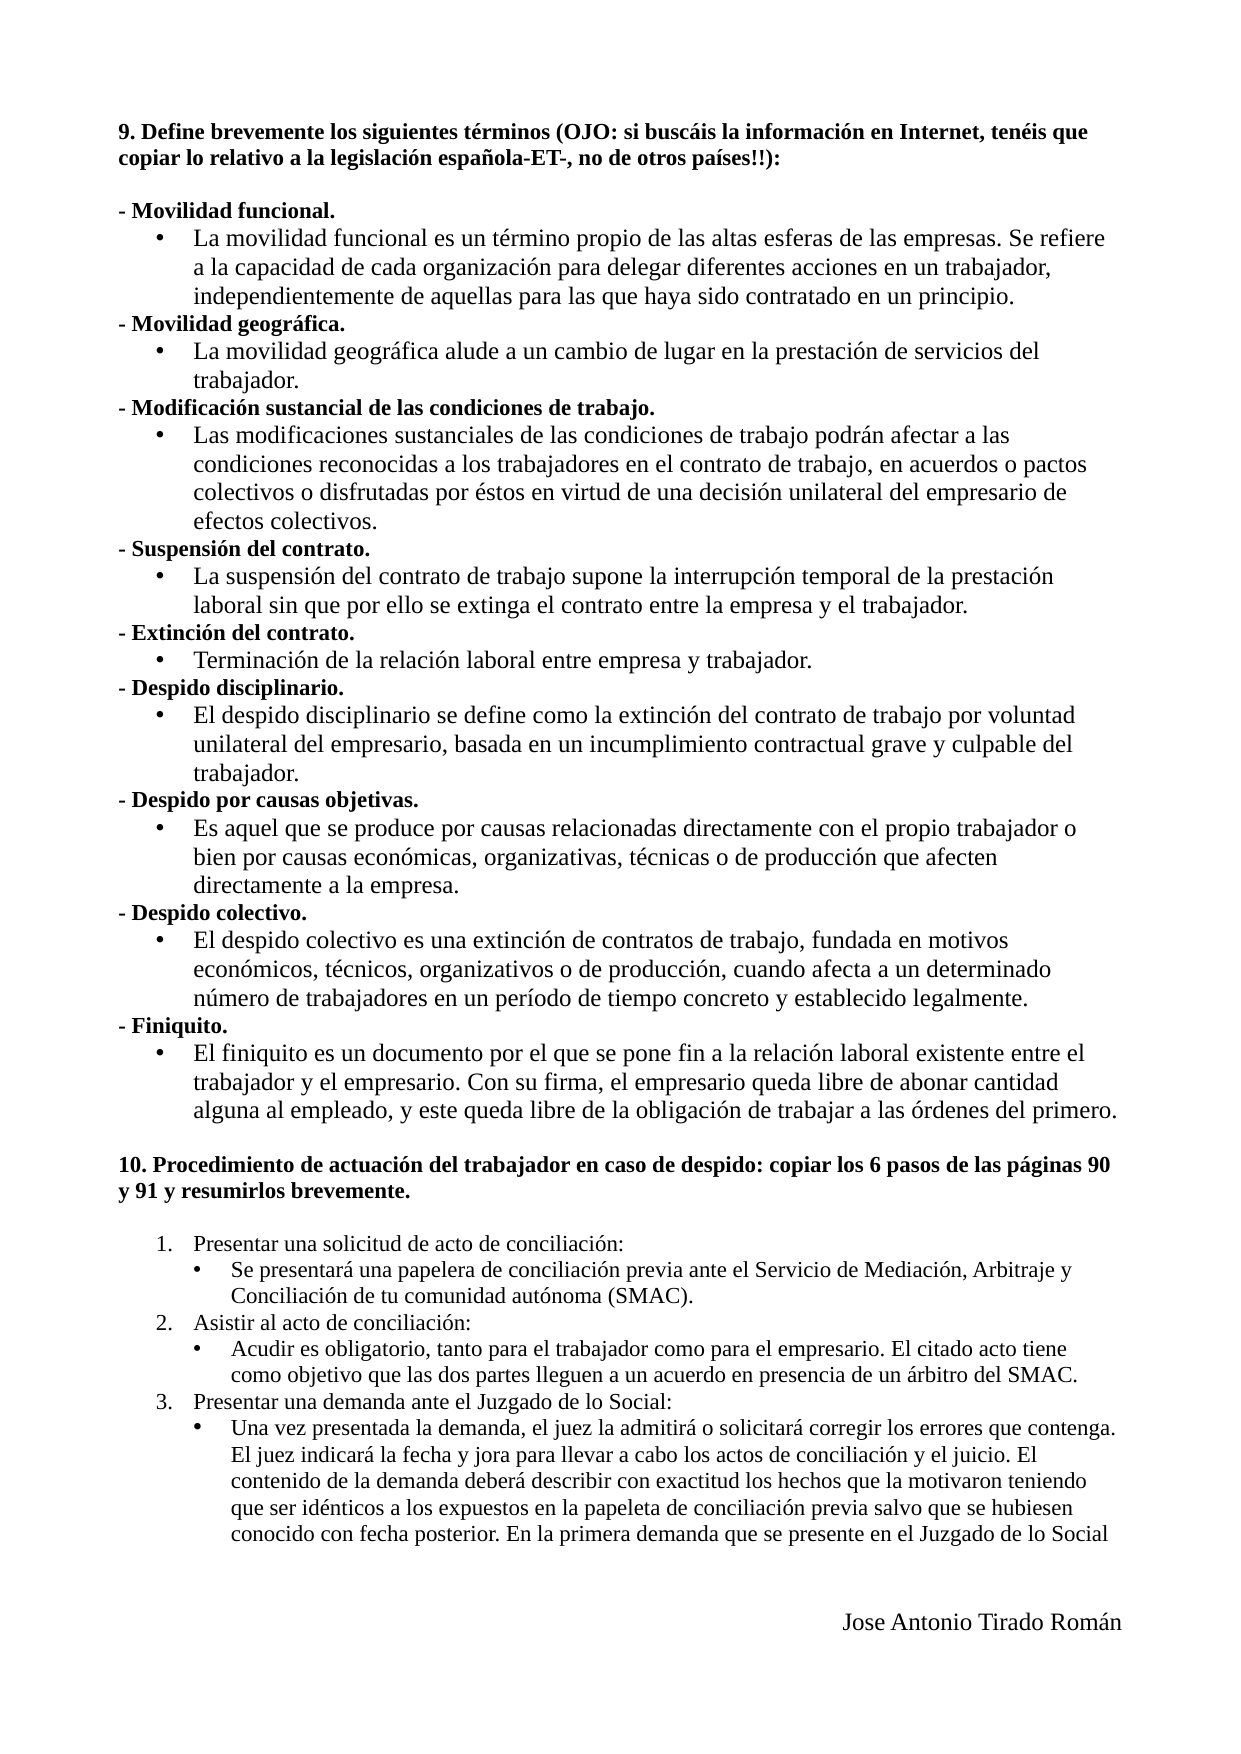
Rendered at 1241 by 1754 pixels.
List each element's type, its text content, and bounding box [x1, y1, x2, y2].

list Es aquel que se produce por causas relacionadas directamente con el propio trabajador o bien por causas económicas, organizativas, técnicas o de producción que afecten directamente a la empresa. [156, 813, 1122, 899]
list El despido colectivo es una extinción de contratos de trabajo, fundada en motivos económicos, técnicos, organizativos o de producción, cuando afecta a un determinado número de trabajadores en un período de tiempo concreto y establecido legalmente. [156, 926, 1122, 1012]
list El finiquito es un documento por el que se pone fin a la relación laboral existente entre el trabajador y el empresario. Con su firma, el empresario queda libre de abonar cantidad alguna al empleado, y este queda libre de la obligación de trabajar a las órdenes del primero. [156, 1038, 1122, 1124]
list Las modificaciones sustanciales de las condiciones de trabajo podrán afectar a las condiciones reconocidas a los trabajadores en el contrato de trabajo, en acuerdos o pactos colectivos o disfrutadas por éstos en virtud de una decisión unilateral del empresario de efectos colectivos. [156, 420, 1122, 535]
text 10. Procedimiento de actuación del trabajador en caso de despido: copiar los 6 pasos de las páginas 90 y 91 y resumirlos brevemente. [118, 1151, 1122, 1203]
list Presentar una solicitud de acto de conciliación: [156, 1230, 1122, 1256]
list Asistir al acto de conciliación: [156, 1309, 1122, 1335]
list Acudir es obligatorio, tanto para el trabajador como para el empresario. El citado acto tiene como objetivo que las dos partes lleguen a un acuerdo en presencia de un árbitro del SMAC. [193, 1335, 1122, 1388]
text - Extinción del contrato. [118, 619, 1122, 645]
text - Finiquito. [118, 1012, 1122, 1038]
text - Suspensión del contrato. [118, 535, 1122, 561]
list Terminación de la relación laboral entre empresa y trabajador. [156, 645, 1122, 674]
text - Despido disciplinario. [118, 674, 1122, 700]
list Se presentará una papelera de conciliación previa ante el Servicio de Mediación, Arbitraje y Conciliación de tu comunidad autónoma (SMAC). [193, 1256, 1122, 1309]
list La movilidad geográfica alude a un cambio de lugar en la prestación de servicios del trabajador. [156, 336, 1122, 394]
text - Despido colectivo. [118, 899, 1122, 926]
list El despido disciplinario se define como la extinción del contrato de trabajo por voluntad unilateral del empresario, basada en un incumplimiento contractual grave y culpable del trabajador. [156, 700, 1122, 787]
list Presentar una demanda ante el Juzgado de lo Social: [156, 1388, 1122, 1414]
text 9. Define brevemente los siguientes términos (OJO: si buscáis la información en Internet, tenéis que copiar lo relativo a la legislación española-ET-, no de otros países!!): [118, 118, 1122, 171]
text - Movilidad funcional. [118, 197, 1122, 223]
list La movilidad funcional es un término propio de las altas esferas de las empresas. Se refiere a la capacidad de cada organización para delegar diferentes acciones en un trabajador, independientemente de aquellas para las que haya sido contratado en un principio. [156, 223, 1122, 310]
text - Movilidad geográfica. [118, 310, 1122, 336]
text - Despido por causas objetivas. [118, 787, 1122, 813]
text - Modificación sustancial de las condiciones de trabajo. [118, 394, 1122, 420]
list La suspensión del contrato de trabajo supone la interrupción temporal de la prestación laboral sin que por ello se extinga el contrato entre la empresa y el trabajador. [156, 561, 1122, 619]
list Una vez presentada la demanda, el juez la admitirá o solicitará corregir los errores que contenga. El juez indicará la fecha y jora para llevar a cabo los actos de conciliación y el juicio. El contenido de la demanda deberá describir con exactitud los hechos que la motivaron teniendo que ser idénticos a los expuestos en la papeleta de conciliación previa salvo que se hubiesen conocido con fecha posterior. En la primera demanda que se presente en el Juzgado de lo Social [193, 1414, 1122, 1546]
